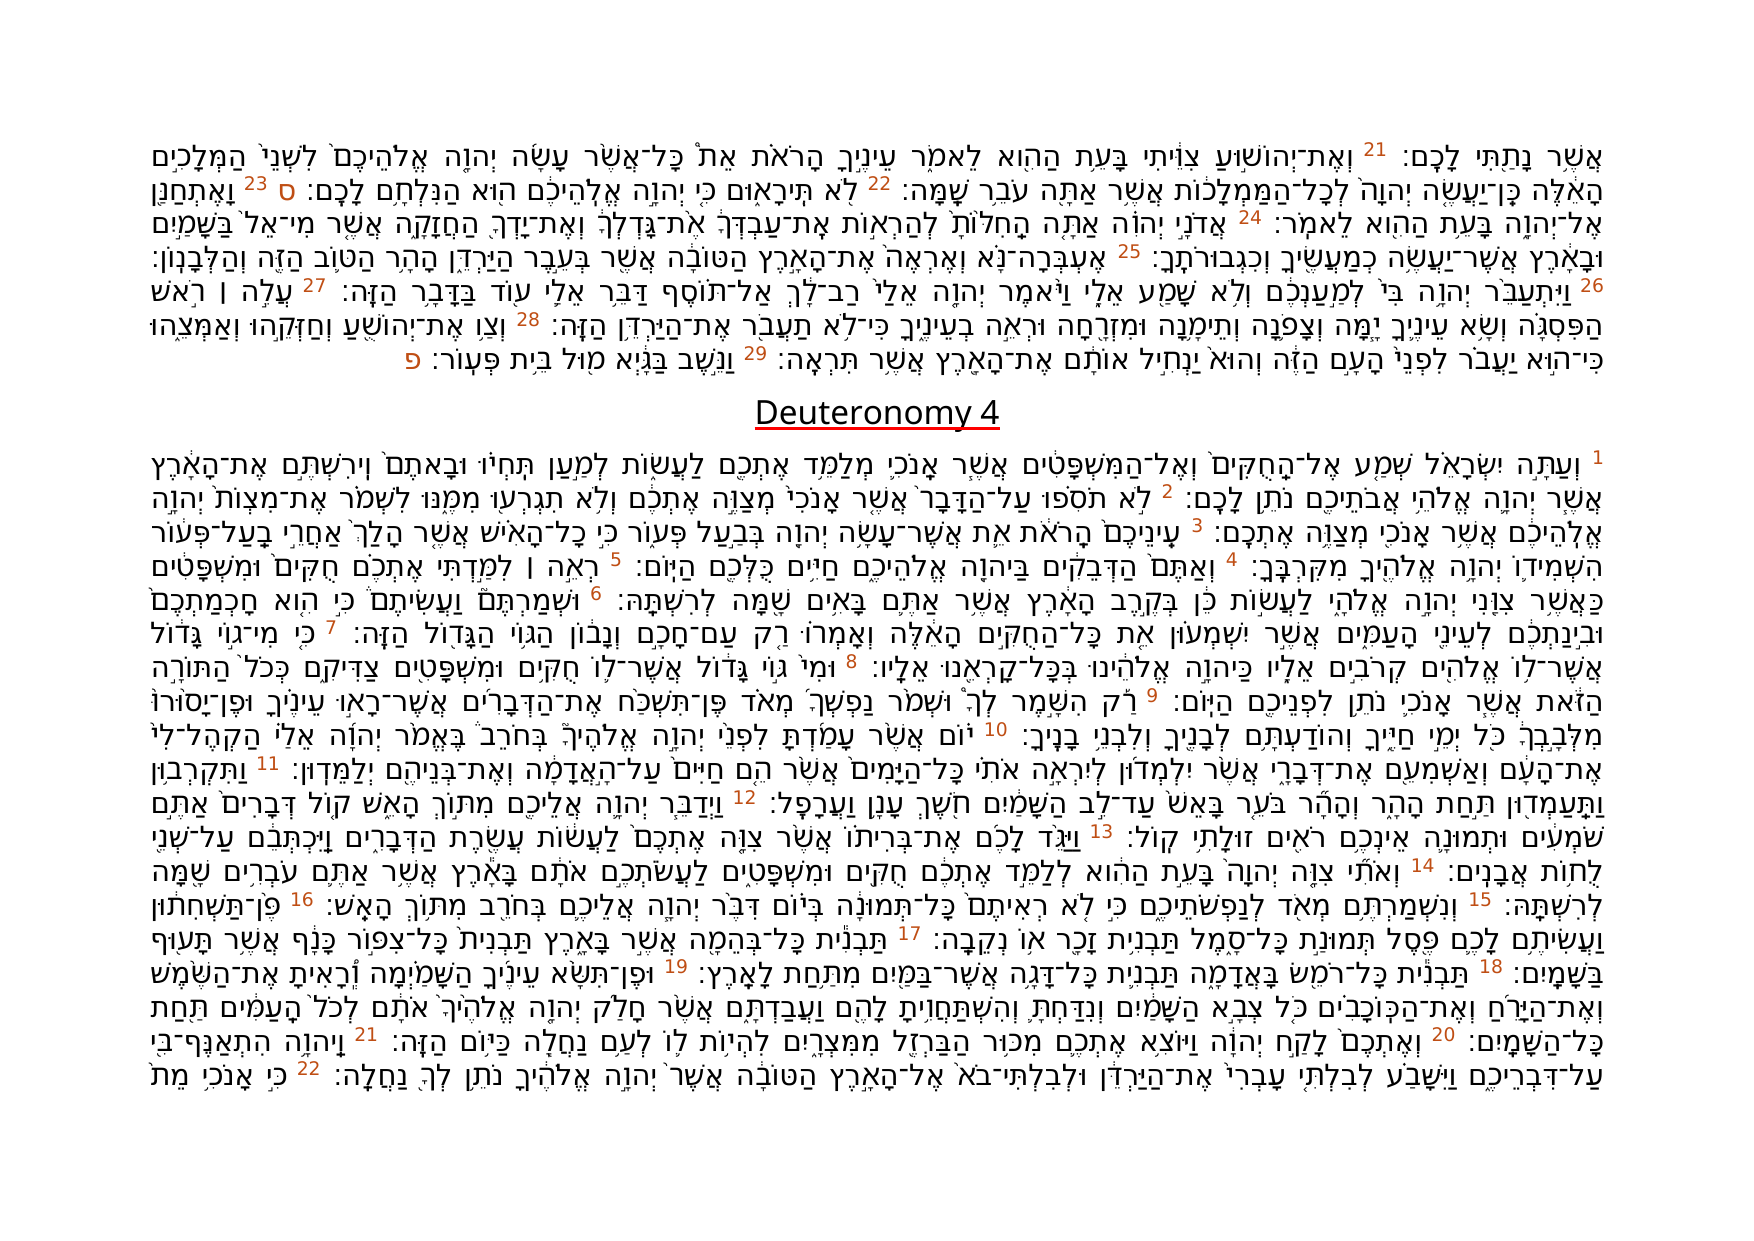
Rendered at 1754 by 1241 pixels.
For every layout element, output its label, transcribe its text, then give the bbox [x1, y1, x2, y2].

text 1 וְעַתָּ֣ה יִשְׂרָאֵ֗ל שְׁמַ֤ע אֶל־הַֽחֻקִּים֙ וְאֶל־הַמִּשְׁפָּטִ֔ים אֲשֶׁ֧ר אָֽנֹכִ֛י מְלַמֵּ֥ד אֶתְכֶ֖ם לַעֲשׂ֑וֹת לְמַ֣עַן תִּֽחְי֗וּ וּבָאתֶם֙ וִֽירִשְׁתֶּ֣ם אֶת־הָאָ֔רֶץ אֲשֶׁ֧ר יְהוָ֛ה אֱלֹהֵ֥י אֲבֹתֵיכֶ֖ם נֹתֵ֥ן לָכֶֽם׃ 2 לֹ֣א תֹסִ֗פוּ עַל־הַדָּבָר֙ אֲשֶׁ֤ר אָנֹכִי֙ מְצַוֶּ֣ה אֶתְכֶ֔ם וְלֹ֥א תִגְרְע֖וּ מִמֶּ֑נּוּ לִשְׁמֹ֗ר אֶת־מִצְוֺת֙ יְהוָ֣ה אֱלֹֽהֵיכֶ֔ם אֲשֶׁ֥ר אָנֹכִ֖י מְצַוֶּ֥ה אֶתְכֶֽם׃ ‬‬‬3 עֵֽינֵיכֶם֙ הָֽרֹאֹ֔ת אֵ֛ת אֲשֶׁר־עָשָׂ֥ה יְהוָ֖ה בְּבַ֣עַל פְּע֑וֹר כִּ֣י כָל־הָאִ֗ישׁ אֲשֶׁ֤ר הָלַךְ֙ אַחֲרֵ֣י בַֽעַל־פְּע֔וֹר הִשְׁמִיד֛וֹ יְהוָ֥ה אֱלֹהֶ֖יךָ מִקִּרְבֶּֽךָ׃ ‬‬‬4 וְאַתֶּם֙ הַדְּבֵקִ֔ים בַּיהוָ֖ה אֱלֹהֵיכֶ֑ם חַיִּ֥ים כֻּלְּכֶ֖ם הַיּֽוֹם׃ ‬‬‬5 רְאֵ֣ה ׀ לִמַּ֣דְתִּי אֶתְכֶ֗ם חֻקִּים֙ וּמִשְׁפָּטִ֔ים כַּאֲשֶׁ֥ר צִוַּ֖נִי יְהוָ֣ה אֱלֹהָ֑י לַעֲשׂ֣וֹת כֵּ֔ן בְּקֶ֣רֶב הָאָ֔רֶץ אֲשֶׁ֥ר אַתֶּ֛ם בָּאִ֥ים שָׁ֖מָּה לְרִשְׁתָּֽהּ׃ ‬‬‬6 וּשְׁמַרְתֶּם֮ וַעֲשִׂיתֶם֒ כִּ֣י הִ֤וא חָכְמַתְכֶם֙ וּבִ֣ינַתְכֶ֔ם לְעֵינֵ֖י הָעַמִּ֑ים אֲשֶׁ֣ר יִשְׁמְע֗וּן אֵ֚ת כָּל־הַחֻקִּ֣ים הָאֵ֔לֶּה וְאָמְר֗וּ רַ֚ק עַם־חָכָ֣ם וְנָב֔וֹן הַגּ֥וֹי הַגָּד֖וֹל הַזֶּֽה׃ ‬‬‬7 כִּ֚י מִי־ג֣וֹי גָּד֔וֹל אֲשֶׁר־ל֥וֹ אֱלֹהִ֖ים קְרֹבִ֣ים אֵלָ֑יו כַּיהוָ֣ה אֱלֹהֵ֔ינוּ בְּכָּל־קָרְאֵ֖נוּ אֵלָֽיו׃ ‬‬‬8 וּמִי֙ גּ֣וֹי גָּד֔וֹל אֲשֶׁר־ל֛וֹ חֻקִּ֥ים וּמִשְׁפָּטִ֖ים צַדִּיקִ֑ם כְּכֹל֙ הַתּוֹרָ֣ה הַזֹּ֔את אֲשֶׁ֧ר אָנֹכִ֛י נֹתֵ֥ן לִפְנֵיכֶ֖ם הַיּֽוֹם׃ ‬‬‬9 רַ֡ק הִשָּׁ֣מֶר לְךָ֩ וּשְׁמֹ֨ר נַפְשְׁךָ֜ מְאֹ֗ד פֶּן־תִּשְׁכַּ֨ח אֶת־הַדְּבָרִ֜ים אֲשֶׁר־רָא֣וּ עֵינֶ֗יךָ וּפֶן־יָס֙וּרוּ֙ מִלְּבָ֣בְךָ֔ כֹּ֖ל יְמֵ֣י חַיֶּ֑יךָ וְהוֹדַעְתָּ֥ם לְבָנֶ֖יךָ וְלִבְנֵ֥י בָנֶֽיךָ׃ ‬‬‬10 י֗וֹם אֲשֶׁ֨ר עָמַ֜דְתָּ לִפְנֵ֨י יְהוָ֣ה אֱלֹהֶיךָ֮ בְּחֹרֵב֒ בֶּאֱמֹ֨ר יְהוָ֜ה אֵלַ֗י הַקְהֶל־לִי֙ אֶת־הָעָ֔ם וְאַשְׁמִעֵ֖ם אֶת־דְּבָרָ֑י אֲשֶׁ֨ר יִלְמְד֜וּן לְיִרְאָ֣ה אֹתִ֗י כָּל־הַיָּמִים֙ אֲשֶׁ֨ר הֵ֤ם חַיִּים֙ עַל־הָ֣אֲדָמָ֔ה וְאֶת־בְּנֵיהֶ֖ם יְלַמֵּדֽוּן׃ ‬‬‬11 וַתִּקְרְב֥וּן וַתַּֽעַמְד֖וּן תַּ֣חַת הָהָ֑ר וְהָהָ֞ר בֹּעֵ֤ר בָּאֵשׁ֙ עַד־לֵ֣ב הַשָּׁמַ֔יִם חֹ֖שֶׁךְ עָנָ֥ן וַעֲרָפֶֽל׃ ‬‬‬12 וַיְדַבֵּ֧ר יְהוָ֛ה אֲלֵיכֶ֖ם מִתּ֣וֹךְ הָאֵ֑שׁ ק֤וֹל דְּבָרִים֙ אַתֶּ֣ם שֹׁמְעִ֔ים וּתְמוּנָ֛ה אֵינְכֶ֥ם רֹאִ֖ים זוּלָתִ֥י קֽוֹל׃ ‬‬‬13 וַיַּגֵּ֨ד לָכֶ֜ם אֶת־בְּרִית֗וֹ אֲשֶׁ֨ר צִוָּ֤ה אֶתְכֶם֙ לַעֲשׂ֔וֹת עֲשֶׂ֖רֶת הַדְּבָרִ֑ים וַֽיִּכְתְּבֵ֔ם עַל־שְׁנֵ֖י לֻח֥וֹת אֲבָנִֽים׃ ‬‬‬14 וְאֹתִ֞י צִוָּ֤ה יְהוָה֙ בָּעֵ֣ת הַהִ֔וא לְלַמֵּ֣ד אֶתְכֶ֔ם חֻקִּ֖ים וּמִשְׁפָּטִ֑ים לַעֲשֹׂתְכֶ֣ם אֹתָ֔ם בָּאָ֕רֶץ אֲשֶׁ֥ר אַתֶּ֛ם עֹבְרִ֥ים שָׁ֖מָּה לְרִשְׁתָּֽהּ׃ ‬‬‬15 וְנִשְׁמַרְתֶּ֥ם מְאֹ֖ד לְנַפְשֹׁתֵיכֶ֑ם כִּ֣י לֹ֤א רְאִיתֶם֙ כָּל־תְּמוּנָ֔ה בְּי֗וֹם דִּבֶּ֨ר יְהוָ֧ה אֲלֵיכֶ֛ם בְּחֹרֵ֖ב מִתּ֥וֹךְ הָאֵֽשׁ׃ ‬‬‬16 פֶּ֨ן־תַּשְׁחִת֔וּן וַעֲשִׂיתֶ֥ם לָכֶ֛ם פֶּ֖סֶל תְּמוּנַ֣ת כָּל־סָ֑מֶל תַּבְנִ֥ית זָכָ֖ר א֥וֹ נְקֵבָֽה׃ ‬‬‬17 תַּבְנִ֕ית כָּל־בְּהֵמָ֖ה אֲשֶׁ֣ר בָּאָ֑רֶץ תַּבְנִית֙ כָּל־צִפּ֣וֹר כָּנָ֔ף אֲשֶׁ֥ר תָּע֖וּף בַּשָּׁמָֽיִם׃ ‬‬‬18 תַּבְנִ֕ית כָּל־רֹמֵ֖שׂ בָּאֲדָמָ֑ה תַּבְנִ֛ית כָּל־דָּגָ֥ה אֲשֶׁר־בַּמַּ֖יִם מִתַּ֥חַת לָאָֽרֶץ׃ ‬‬‬19 וּפֶן־תִּשָּׂ֨א עֵינֶ֜יךָ הַשָּׁמַ֗יְמָה וְֽ֠רָאִיתָ אֶת־הַשֶּׁ֨מֶשׁ וְאֶת־הַיָּרֵ֜חַ וְאֶת־הַכּֽוֹכָבִ֗ים כֹּ֚ל צְבָ֣א הַשָּׁמַ֔יִם וְנִדַּחְתָּ֛ וְהִשְׁתַּחֲוִ֥יתָ לָהֶ֖ם וַעֲבַדְתָּ֑ם אֲשֶׁ֨ר חָלַ֜ק יְהוָ֤ה אֱלֹהֶ֙יךָ֙ אֹתָ֔ם לְכֹל֙ הָֽעַמִּ֔ים תַּ֖חַת כָּל־הַשָּׁמָֽיִם׃ ‬‬‬20 וְאֶתְכֶם֙ לָקַ֣ח יְהוָ֔ה וַיּוֹצִ֥א אֶתְכֶ֛ם מִכּ֥וּר הַבַּרְזֶ֖ל מִמִּצְרָ֑יִם לִהְי֥וֹת ל֛וֹ לְעַ֥ם נַחֲלָ֖ה כַּיּ֥וֹם הַזֶּֽה׃ ‬‬‬21 וַֽיהוָ֥ה הִתְאַנֶּף־בִּ֖י עַל־דִּבְרֵיכֶ֑ם וַיִּשָּׁבַ֗ע לְבִלְתִּ֤י עָבְרִי֙ אֶת־הַיַּרְדֵּ֔ן וּלְבִלְתִּי־בֹא֙ אֶל־הָאָ֣רֶץ הַטּוֹבָ֔ה אֲשֶׁר֙ יְהוָ֣ה אֱלֹהֶ֔יךָ נֹתֵ֥ן לְךָ֖ נַחֲלָֽה׃ ‬‬‬22 כִּ֣י אָנֹכִ֥י מֵת֙ בָּאָ֣רֶץ הַזֹּ֔את אֵינֶ֥נִּי עֹבֵ֖ר אֶת־הַיַּרְדֵּ֑ן וְאַתֶּם֙ עֹֽבְרִ֔ים וִֽירִשְׁתֶּ֕ם אֶת־הָאָ֥רֶץ הַטּוֹבָ֖ה הַזֹּֽאת׃ ‬‬‬23 הִשָּׁמְר֣וּ לָכֶ֗ם פֶּֽן־תִּשְׁכְּחוּ֙ אֶת־בְּרִ֤ית יְהוָה֙ אֱלֹ֣הֵיכֶ֔ם אֲשֶׁ֥ר כָּרַ֖ת עִמָּכֶ֑ם וַעֲשִׂיתֶ֨ם לָכֶ֥ם פֶּ֙סֶל֙ תְּמ֣וּנַת כֹּ֔ל אֲשֶׁ֥ר צִוְּךָ֖ יְהוָ֥ה אֱלֹהֶֽיךָ׃ ‬‬‬24 כִּ֚י יְהוָ֣ה אֱלֹהֶ֔יךָ אֵ֥שׁ אֹכְלָ֖ה ה֑וּא אֵ֖ל קַנָּֽא׃ פ ‬‬‬‬‬‬‬‬‬‬‬‬‬‬‬‬‬‬‬‬‬‬‬‬‬‬ [150, 447, 1604, 1092]
text 1 וַנֵּ֣פֶן וַנַּ֔עַל דֶּ֖רֶךְ הַבָּשָׁ֑ן וַיֵּצֵ֣א עוֹג֩ מֶֽלֶךְ־הַבָּשָׁ֨ן לִקְרָאתֵ֜נוּ ה֧וּא וְכָל־עַמּ֛וֹ לַמִּלְחָמָ֖ה אֶדְרֶֽעִי׃ ‬‬‬‬‬2 וַיֹּ֨אמֶר יְהוָ֤ה אֵלַי֙ אַל־תִּירָ֣א אֹת֔וֹ כִּ֣י בְיָדְךָ֞ נָתַ֧תִּי אֹת֛וֹ וְאֶת־כָּל־עַמּ֖וֹ וְאֶת־אַרְצ֑וֹ וְעָשִׂ֣יתָ לּ֔וֹ כַּאֲשֶׁ֣ר עָשִׂ֗יתָ לְסִיחֹן֙ מֶ֣לֶךְ הָֽאֱמֹרִ֔י אֲשֶׁ֥ר יוֹשֵׁ֖ב בְּחֶשְׁבּֽוֹן׃ ‬‬‬3 וַיִּתֵּן֩ יְהוָ֨ה אֱלֹהֵ֜ינוּ בְּיָדֵ֗נוּ גַּ֛ם אֶת־ע֥וֹג מֶֽלֶךְ־הַבָּשָׁ֖ן וְאֶת־כָּל־עַמּ֑וֹ וַנַּכֵּ֕הוּ עַד־בִּלְתִּ֥י הִשְׁאִֽיר־ל֖וֹ שָׂרִֽיד׃ ‬‬‬4 וַנִּלְכֹּ֤ד אֶת־כָּל־עָרָיו֙ בָּעֵ֣ת הַהִ֔וא לֹ֤א הָֽיְתָה֙ קִרְיָ֔ה אֲשֶׁ֥ר לֹא־לָקַ֖חְנוּ מֵֽאִתָּ֑ם שִׁשִּׁ֥ים עִיר֙ כָּל־חֶ֣בֶל אַרְגֹּ֔ב מַמְלֶ֥כֶת ע֖וֹג בַּבָּשָֽׁן׃ ‬‬‬5 כָּל־אֵ֜לֶּה עָרִ֧ים בְּצֻר֛וֹת חוֹמָ֥ה גְבֹהָ֖ה דְּלָתַ֣יִם וּבְרִ֑יחַ לְבַ֛ד מֵעָרֵ֥י הַפְּרָזִ֖י הַרְבֵּ֥ה מְאֹֽד׃ ‬‬‬6 וַנַּחֲרֵ֣ם אוֹתָ֔ם כַּאֲשֶׁ֣ר עָשִׂ֔ינוּ לְסִיחֹ֖ן מֶ֣לֶךְ חֶשְׁבּ֑וֹן הַחֲרֵם֙ כָּל־עִ֣יר מְתִ֔ם הַנָּשִׁ֖ים וְהַטָּֽף׃ ‬‬‬7 וְכָל־הַבְּהֵמָ֛ה וּשְׁלַ֥ל הֶעָרִ֖ים בַּזּ֥וֹנוּ לָֽנוּ׃ ‬‬‬8 וַנִּקַּ֞ח בָּעֵ֤ת הַהִוא֙ אֶת־הָאָ֔רֶץ מִיַּ֗ד שְׁנֵי֙ מַלְכֵ֣י הָאֱמֹרִ֔י אֲשֶׁ֖ר בְּעֵ֣בֶר הַיַּרְדֵּ֑ן מִנַּ֥חַל אַרְנֹ֖ן עַד־הַ֥ר חֶרְמֽוֹן׃ ‬‬‬9 צִידֹנִ֛ים יִקְרְא֥וּ לְחֶרְמ֖וֹן שִׂרְיֹ֑ן וְהָ֣אֱמֹרִ֔י יִקְרְאוּ־ל֖וֹ שְׂנִֽיר׃ ‬‬‬10 כֹּ֣ל ׀ עָרֵ֣י הַמִּישֹׁ֗ר וְכָל־הַגִּלְעָד֙ וְכָל־הַבָּשָׁ֔ן עַד־סַלְכָ֖ה וְאֶדְרֶ֑עִי עָרֵ֛י מַמְלֶ֥כֶת ע֖וֹג בַּבָּשָֽׁן׃ ‬‬‬11 כִּ֣י רַק־ע֞וֹג מֶ֣לֶךְ הַבָּשָׁ֗ן נִשְׁאַר֮ מִיֶּ֣תֶר הָרְפָאִים֒ הִנֵּ֤ה עַרְשׂוֹ֙ עֶ֣רֶשׂ בַּרְזֶ֔ל הֲלֹ֣ה הִ֔וא בְּרַבַּ֖ת בְּנֵ֣י עַמּ֑וֹן תֵּ֧שַׁע אַמּ֣וֹת אָרְכָּ֗הּ וְאַרְבַּ֥ע אַמּ֛וֹת רָחְבָּ֖הּ בְּאַמַּת־אִֽישׁ׃ ‬‬‬12 וְאֶת־הָאָ֧רֶץ הַזֹּ֛את יָרַ֖שְׁנוּ בָּעֵ֣ת הַהִ֑וא מֵעֲרֹעֵ֞ר אֲשֶׁר־עַל־נַ֣חַל אַרְנֹ֗ן וַחֲצִ֤י הַֽר־הַגִּלְעָד֙ וְעָרָ֔יו נָתַ֕תִּי לָרֽ͏ֻאוּבֵנִ֖י וְלַגָּדִֽי׃ ‬‬‬13 וְיֶ֨תֶר הַגִּלְעָ֤ד וְכָל־הַבָּשָׁן֙ מַמְלֶ֣כֶת ע֔וֹג נָתַ֕תִּי לַחֲצִ֖י שֵׁ֣בֶט הַֽמְנַשֶּׁ֑ה כֹּ֣ל חֶ֤בֶל הָֽאַרְגֹּב֙ לְכָל־הַבָּשָׁ֔ן הַה֥וּא יִקָּרֵ֖א אֶ֥רֶץ רְפָאִֽים׃ ‬‬‬14 יָאִ֣יר בֶּן־מְנַשֶּׁ֗ה לָקַח֙ אֶת־כָּל־חֶ֣בֶל אַרְגֹּ֔ב עַד־גְּב֥וּל הַגְּשׁוּרִ֖י וְהַמַּֽעֲכָתִ֑י וַיִּקְרָא֩ אֹתָ֨ם עַל־שְׁמ֤וֹ אֶת־הַבָּשָׁן֙ חַוֺּ֣ת יָאִ֔יר עַ֖ד הַיּ֥וֹם הַזֶּֽה׃ ‬‬‬15 וּלְמָכִ֖יר נָתַ֥תִּי אֶת־הַגִּלְעָֽד׃ ‬‬‬16 וְלָרֻאוּבֵנִ֨י וְלַגָּדִ֜י נָתַ֤תִּי מִן־הַגִּלְעָד֙ וְעַד־נַ֣חַל אַרְנֹ֔ן תּ֥וֹךְ הַנַּ֖חַל וּגְבֻ֑ל וְעַד֙ יַבֹּ֣ק הַנַּ֔חַל גְּב֖וּל בְּנֵ֥י עַמּֽוֹן׃ ‬‬‬17 וְהָֽעֲרָבָ֖ה וְהַיַּרְדֵּ֣ן וּגְבֻ֑ל מִכִּנֶּ֗רֶת וְעַ֨ד יָ֤ם הָֽעֲרָבָה֙ יָ֣ם הַמֶּ֔לַח תַּ֛חַת אַשְׁדֹּ֥ת הַפִּסְגָּ֖ה מִזְרָֽחָה׃ ‬‬‬18 וָאֲצַ֣ו אֶתְכֶ֔ם בָּעֵ֥ת הַהִ֖וא לֵאמֹ֑ר יְהוָ֣ה אֱלֹהֵיכֶ֗ם נָתַ֨ן לָכֶ֜ם אֶת־הָאָ֤רֶץ הַזֹּאת֙ לְרִשְׁתָּ֔הּ חֲלוּצִ֣ים תּֽ͏ַעַבְר֗וּ לִפְנֵ֛י אֲחֵיכֶ֥ם בְּנֵֽי־יִשְׂרָאֵ֖ל כָּל־בְּנֵי־חָֽיִל׃ ‬‬‬19 רַ֠ק נְשֵׁיכֶ֣ם וְטַפְּכֶם֮ וּמִקְנֵכֶם֒ יָדַ֕עְתִּי כִּֽי־מִקְנֶ֥ה רַ֖ב לָכֶ֑ם יֵֽשְׁבוּ֙ בְּעָ֣רֵיכֶ֔ם אֲשֶׁ֥ר נָתַ֖תִּי לָכֶֽם׃ ‬‬‬20 עַ֠ד אֲשֶׁר־יָנִ֨יחַ יְהוָ֥ה ׀ לֽ͏ַאֲחֵיכֶם֮ כָּכֶם֒ וְיָרְשׁ֣וּ גַם־הֵ֔ם אֶת־הָאָ֕רֶץ אֲשֶׁ֨ר יְהוָ֧ה אֱלֹהֵיכֶ֛ם נֹתֵ֥ן לָהֶ֖ם בְּעֵ֣בֶר הַיַּרְדֵּ֑ן וְשַׁבְתֶּ֗ם אִ֚ישׁ לִֽירֻשָּׁת֔וֹ אֲשֶׁ֥ר נָתַ֖תִּי לָכֶֽם׃ ‬‬‬21 וְאֶת־יְהוֹשׁ֣וּעַ צִוֵּ֔יתִי בָּעֵ֥ת הַהִ֖וא לֵאמֹ֑ר עֵינֶ֣יךָ הָרֹאֹ֗ת אֵת֩ כָּל־אֲשֶׁ֨ר עָשָׂ֜ה יְהוָ֤ה אֱלֹהֵיכֶם֙ לִשְׁנֵי֙ הַמְּלָכִ֣ים הָאֵ֔לֶּה כֵּֽן־יַעֲשֶׂ֤ה יְהוָה֙ לְכָל־הַמַּמְלָכ֔וֹת אֲשֶׁ֥ר אַתָּ֖ה עֹבֵ֥ר שָֽׁמָּה׃ ‬‬‬22 לֹ֖א תִּ͏ְירָא֑וּם כִּ֚י יְהוָ֣ה אֱלֹֽהֵיכֶ֔ם ה֖וּא הַנִּלְחָ֥ם לָכֶֽם׃ ס ‬‬‬23 וָאֶתְחַנַּ֖ן אֶל־יְהוָ֑ה בָּעֵ֥ת הַהִ֖וא לֵאמֹֽר׃ ‬‬‬24 אֲדֹנָ֣י יְהוִ֗ה אַתָּ֤ה הַֽחִלּ֙וֹתָ֙ לְהַרְא֣וֹת אֶֽת־עַבְדְּךָ֔ אֶ֨ת־גָּדְלְךָ֔ וְאֶת־יָדְךָ֖ הַחֲזָקָ֑ה אֲשֶׁ֤ר מִי־אֵל֙ בַּשָּׁמַ֣יִם וּבָאָ֔רֶץ אֲשֶׁר־יַעֲשֶׂ֥ה כְמַעֲשֶׂ֖יךָ וְכִגְבוּרֹתֶֽךָ׃ ‬‬‬25 אֶעְבְּרָה־נָּ֗א וְאֶרְאֶה֙ אֶת־הָאָ֣רֶץ הַטּוֹבָ֔ה אֲשֶׁ֖ר בְּעֵ֣בֶר הַיַּרְדֵּ֑ן הָהָ֥ר הַטּ֛וֹב הַזֶּ֖ה וְהַלְּבָנֽוֹן׃ ‬‬‬26 וַיִּתְעַבֵּ֨ר יְהוָ֥ה בִּי֙ לְמַ֣עַנְכֶ֔ם וְלֹ֥א שָׁמַ֖ע אֵלָ֑י וַיֹּ֨אמֶר יְהוָ֤ה אֵלַי֙ רַב־לָ֔ךְ אַל־תּ֗וֹסֶף דַּבֵּ֥ר אֵלַ֛י ע֖וֹד בַּדָּבָ֥ר הַזֶּֽה׃ ‬‬‬27 עֲלֵ֣ה ׀ רֹ֣אשׁ הַפִּסְגָּ֗ה וְשָׂ֥א עֵינֶ֛יךָ יָ֧מָּה וְצָפֹ֛נָה וְתֵימָ֥נָה וּמִזְרָ֖חָה וּרְאֵ֣ה בְעֵינֶ֑יךָ כִּי־לֹ֥א תַעֲבֹ֖ר אֶת־הַיַּרְדֵּ֥ן הַזֶּֽה׃ ‬‬‬28 וְצַ֥ו אֶת־יְהוֹשֻׁ֖עַ וְחַזְּקֵ֣הוּ וְאַמְּצֵ֑הוּ כִּי־ה֣וּא יַעֲבֹ֗ר לִפְנֵי֙ הָעָ֣ם הַזֶּ֔ה וְהוּא֙ יַנְחִ֣יל אוֹתָ֔ם אֶת־הָאָ֖רֶץ אֲשֶׁ֥ר תִּרְאֶֽה׃ ‬‬‬29 וַנֵּ֣שֶׁב בַּגָּ֔יְא מ֖וּל בֵּ֥ית פְּעֽוֹר׃ פ ‬‬‬‬‬‬‬‬‬‬‬‬‬‬‬‬‬‬‬‬‬‬‬‬‬‬‬‬‬‬‬ [150, 139, 1604, 377]
text Deuteronomy 4 [150, 389, 1604, 434]
